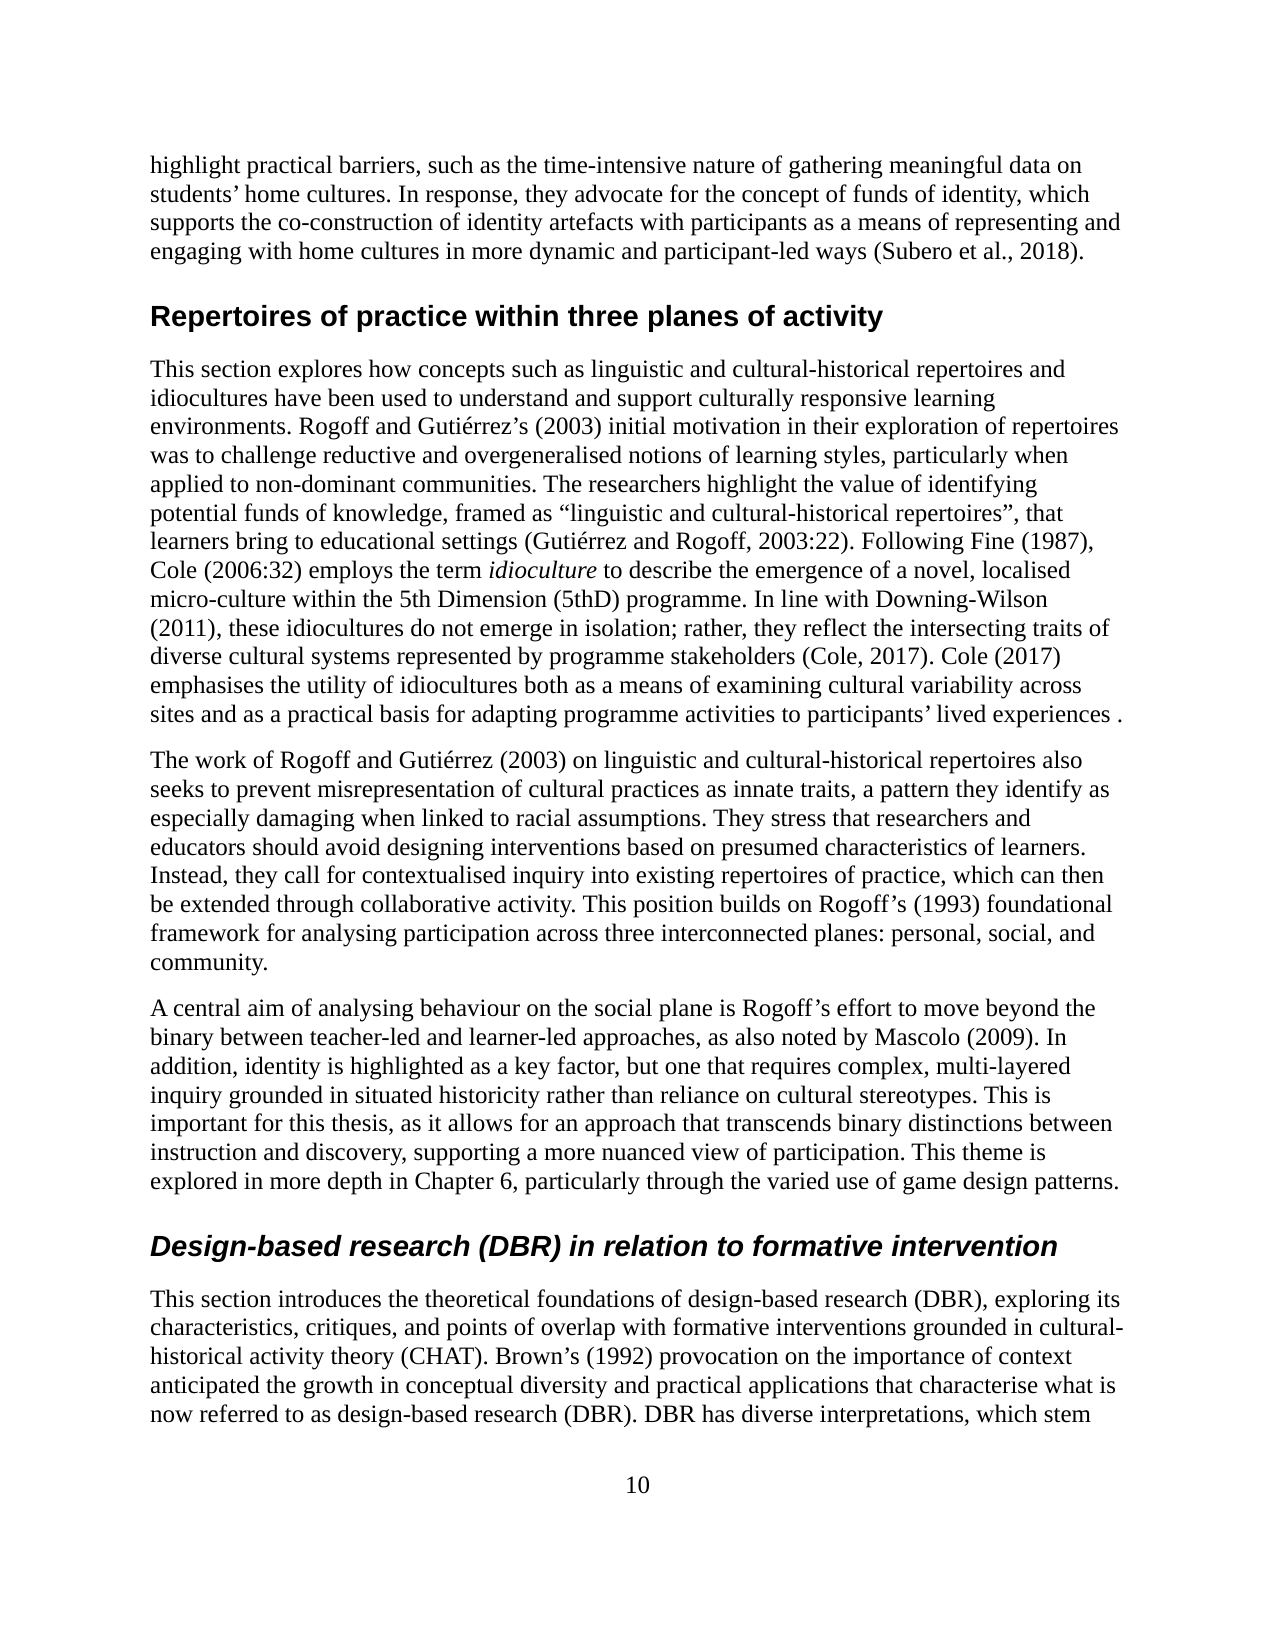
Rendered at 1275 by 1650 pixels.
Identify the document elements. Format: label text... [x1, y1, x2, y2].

text This section explores how concepts such as linguistic and cultural-historical repertoires and idiocultures have been used to understand and support culturally responsive learning environments. Rogoff and Gutiérrez’s (2003) initial motivation in their exploration of repertoires was to challenge reductive and overgeneralised notions of learning styles, particularly when applied to non-dominant communities. The researchers highlight the value of identifying potential funds of knowledge, framed as “linguistic and cultural-historical repertoires”, that learners bring to educational settings (Gutiérrez and Rogoff, 2003:22). Following Fine (1987), Cole (2006:32) employs the term idioculture to describe the emergence of a novel, localised micro-culture within the 5th Dimension (5thD) programme. In line with Downing-Wilson (2011), these idiocultures do not emerge in isolation; rather, they reflect the intersecting traits of diverse cultural systems represented by programme stakeholders (Cole, 2017). Cole (2017) emphasises the utility of idiocultures both as a means of examining cultural variability across sites and as a practical basis for adapting programme activities to participants’ lived experiences . [150, 354, 1125, 728]
subtitle Repertoires of practice within three planes of activity [150, 299, 1125, 332]
text highlight practical barriers, such as the time-intensive nature of gathering meaningful data on students’ home cultures. In response, they advocate for the concept of funds of identity, which supports the co-construction of identity artefacts with participants as a means of representing and engaging with home cultures in more dynamic and participant-led ways (Subero et al., 2018). [150, 150, 1125, 265]
text This section introduces the theoretical foundations of design-based research (DBR), exploring its characteristics, critiques, and points of overlap with formative interventions grounded in cultural-historical activity theory (CHAT). Brown’s (1992) provocation on the importance of context anticipated the growth in conceptual diversity and practical applications that characterise what is now referred to as design-based research (DBR). DBR has diverse interpretations, which stem [150, 1284, 1125, 1427]
text A central aim of analysing behaviour on the social plane is Rogoff’s effort to move beyond the binary between teacher-led and learner-led approaches, as also noted by Mascolo (2009). In addition, identity is highlighted as a key factor, but one that requires complex, multi-layered inquiry grounded in situated historicity rather than reliance on cultural stereotypes. This is important for this thesis, as it allows for an approach that transcends binary distinctions between instruction and discovery, supporting a more nuanced view of participation. This theme is explored in more depth in Chapter 6, particularly through the varied use of game design patterns. [150, 993, 1125, 1195]
subtitle Design-based research (DBR) in relation to formative intervention [150, 1229, 1125, 1262]
text The work of Rogoff and Gutiérrez (2003) on linguistic and cultural-historical repertoires also seeks to prevent misrepresentation of cultural practices as innate traits, a pattern they identify as especially damaging when linked to racial assumptions. They stress that researchers and educators should avoid designing interventions based on presumed characteristics of learners. Instead, they call for contextualised inquiry into existing repertoires of practice, which can then be extended through collaborative activity. This position builds on Rogoff’s (1993) foundational framework for analysing participation across three interconnected planes: personal, social, and community. [150, 746, 1125, 976]
